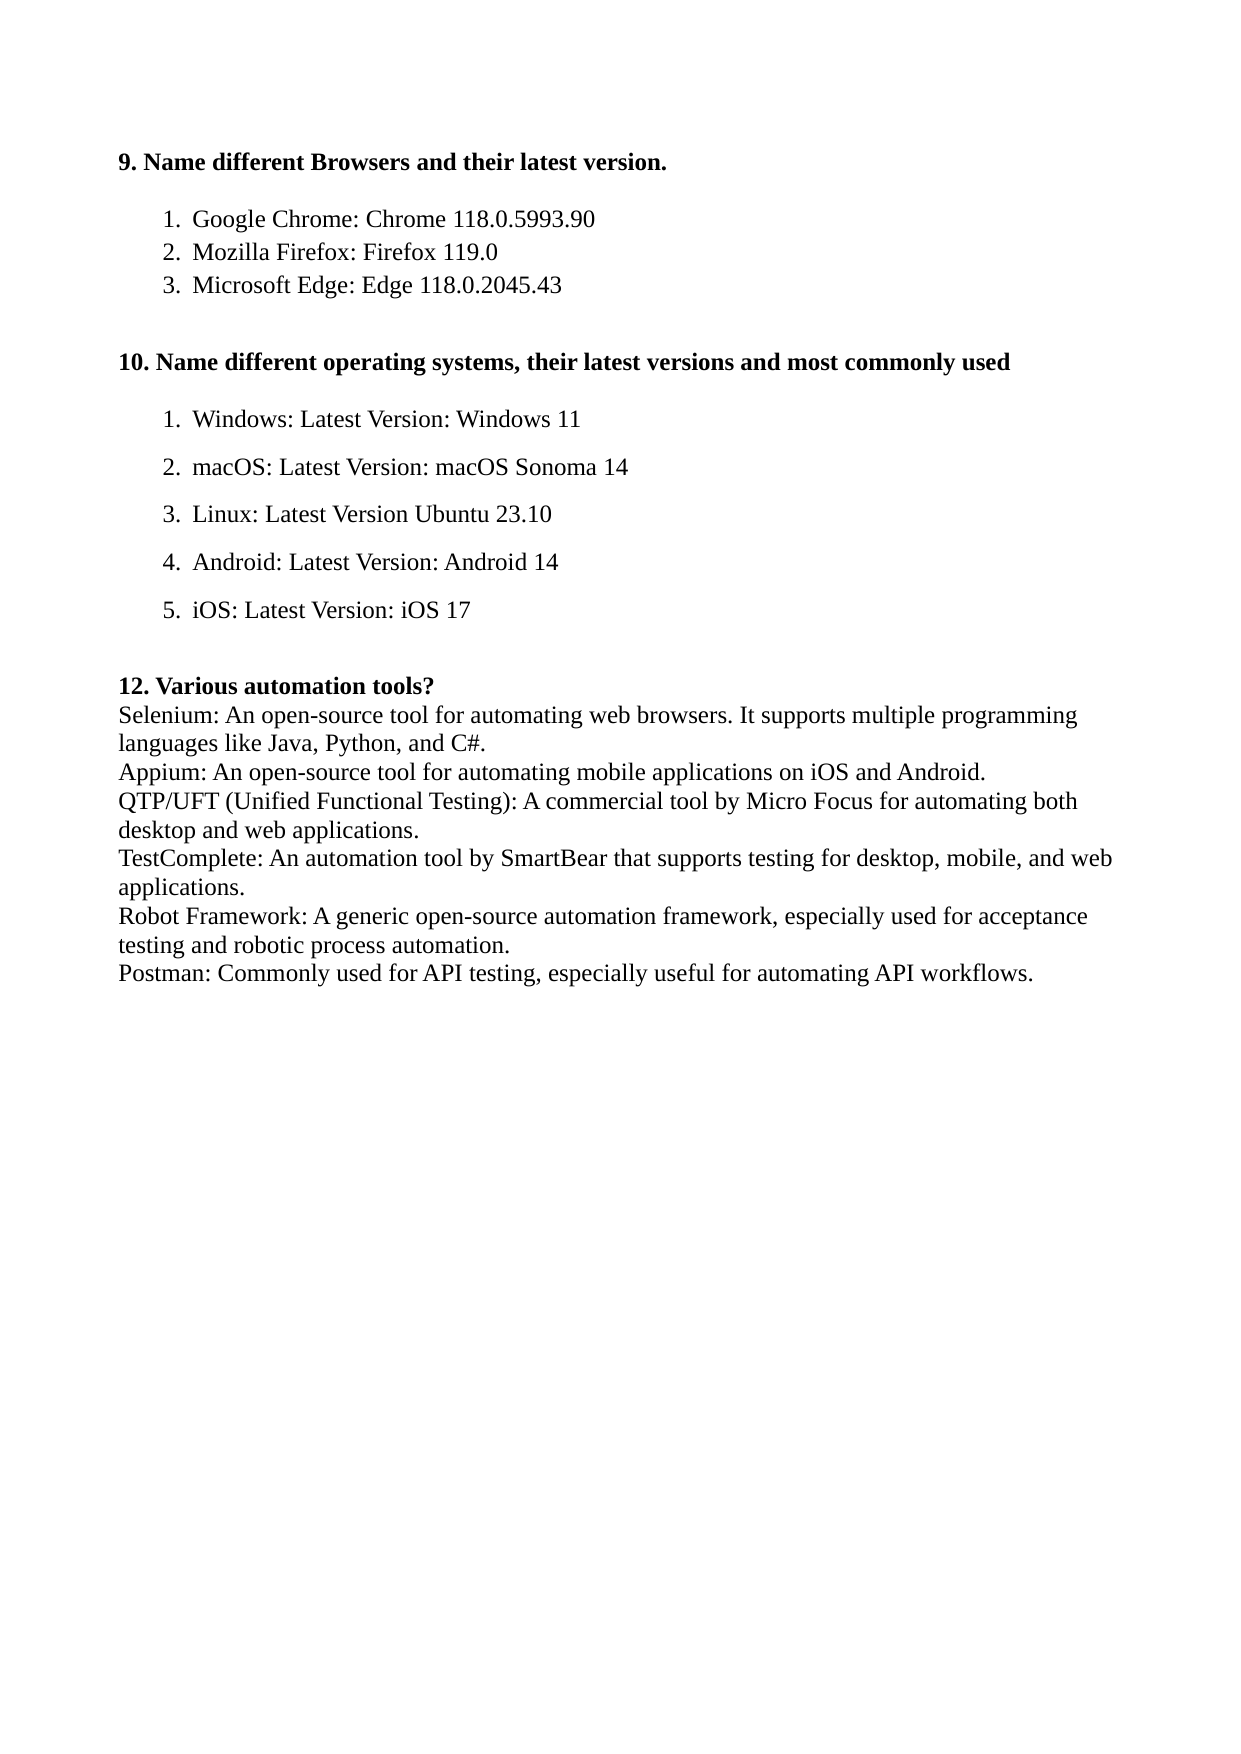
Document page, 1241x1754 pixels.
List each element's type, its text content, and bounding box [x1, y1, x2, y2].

text 12. Various automation tools? [118, 671, 1122, 700]
text Postman: Commonly used for API testing, especially useful for automating API workflows. [118, 958, 1122, 987]
list Android: Latest Version: Android 14 [162, 547, 1122, 576]
list Microsoft Edge: Edge 118.0.2045.43 [162, 270, 1122, 299]
list Linux: Latest Version Ubuntu 23.10 [162, 499, 1122, 528]
text QTP/UFT (Unified Functional Testing): A commercial tool by Micro Focus for automating both desktop and web applications. [118, 786, 1122, 843]
list iOS: Latest Version: iOS 17 [162, 595, 1122, 623]
text Robot Framework: A generic open-source automation framework, especially used for acceptance testing and robotic process automation. [118, 901, 1122, 958]
text TestComplete: An automation tool by SmartBear that supports testing for desktop, mobile, and web applications. [118, 843, 1122, 901]
list Google Chrome: Chrome 118.0.5993.90 [162, 204, 1122, 233]
text 9. Name different Browsers and their latest version. [118, 147, 1122, 176]
text Selenium: An open-source tool for automating web browsers. It supports multiple programming languages like Java, Python, and C#. [118, 700, 1122, 757]
list Mozilla Firefox: Firefox 119.0 [162, 237, 1122, 266]
list Windows: Latest Version: Windows 11 [162, 404, 1122, 433]
text Appium: An open-source tool for automating mobile applications on iOS and Android. [118, 757, 1122, 786]
text 10. Name different operating systems, their latest versions and most commonly used [118, 347, 1122, 376]
list macOS: Latest Version: macOS Sonoma 14 [162, 452, 1122, 481]
